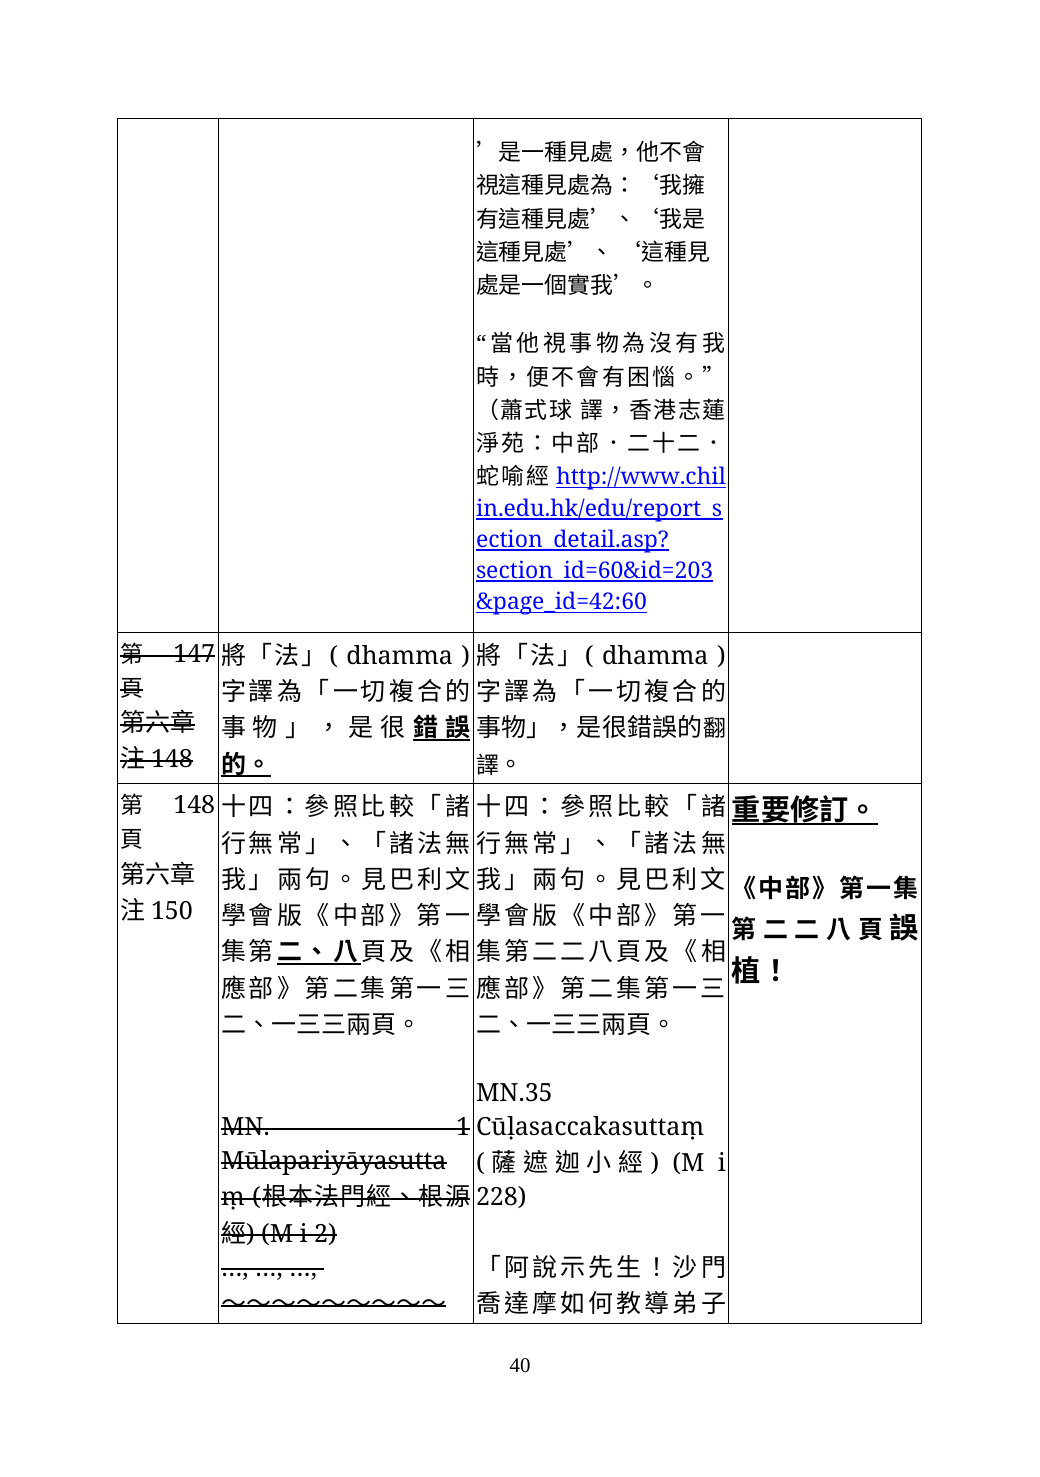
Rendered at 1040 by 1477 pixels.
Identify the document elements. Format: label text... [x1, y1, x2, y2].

table_cell 十四：參照比較「諸行無常」、「諸法無我」兩句。見巴利文學會版《中部》第一集第二、八頁及《相應部》第二集第一三二、一三三兩頁。 MN. 1 Mūlapariyāyasuttaṃ (根本法門經、根源經) (M i 2) …, …, …, ～～～～～～～～～ [219, 784, 473, 1322]
table_cell [729, 119, 921, 632]
table_cell ’是一種見處，他不會視這種見處為：‘我擁有這種見處’、‘我是這種見處’、 ‘這種見處是一個實我’。 “當他視事物為沒有我時，便不會有困惱。” （蕭式球 譯，香港志蓮淨苑：中部．二十二．蛇喻經http://www.chilin.edu.hk/edu/report_section_detail.asp?section_id=60&id=203&page_id=42:60 [474, 119, 728, 632]
table_cell 重要修訂。 《中部》第一集第二二八頁誤植！ [729, 784, 921, 1322]
table_cell 第148頁 第六章 注 150 [118, 784, 218, 1322]
table_cell 將「法」( dhamma )字譯為「一切複合的事物」，是很錯誤的翻譯。 [474, 633, 728, 783]
table_cell [729, 633, 921, 783]
table_cell [118, 119, 218, 632]
table_cell 第147頁 第六章 注 148 [118, 633, 218, 783]
table_cell 十四：參照比較「諸行無常」、「諸法無我」兩句。見巴利文學會版《中部》第一集第二二八頁及《相應部》第二集第一三二、一三三兩頁。 MN.35 Cūḷasaccakasuttaṃ (薩遮迦小經) (M i 228) 「阿說示先生！沙門喬達摩如何教導弟子 [474, 784, 728, 1322]
table_cell 將「法」( dhamma )字譯為「一切複合的事物」，是很錯誤的。 [219, 633, 473, 783]
table_cell [219, 119, 473, 632]
